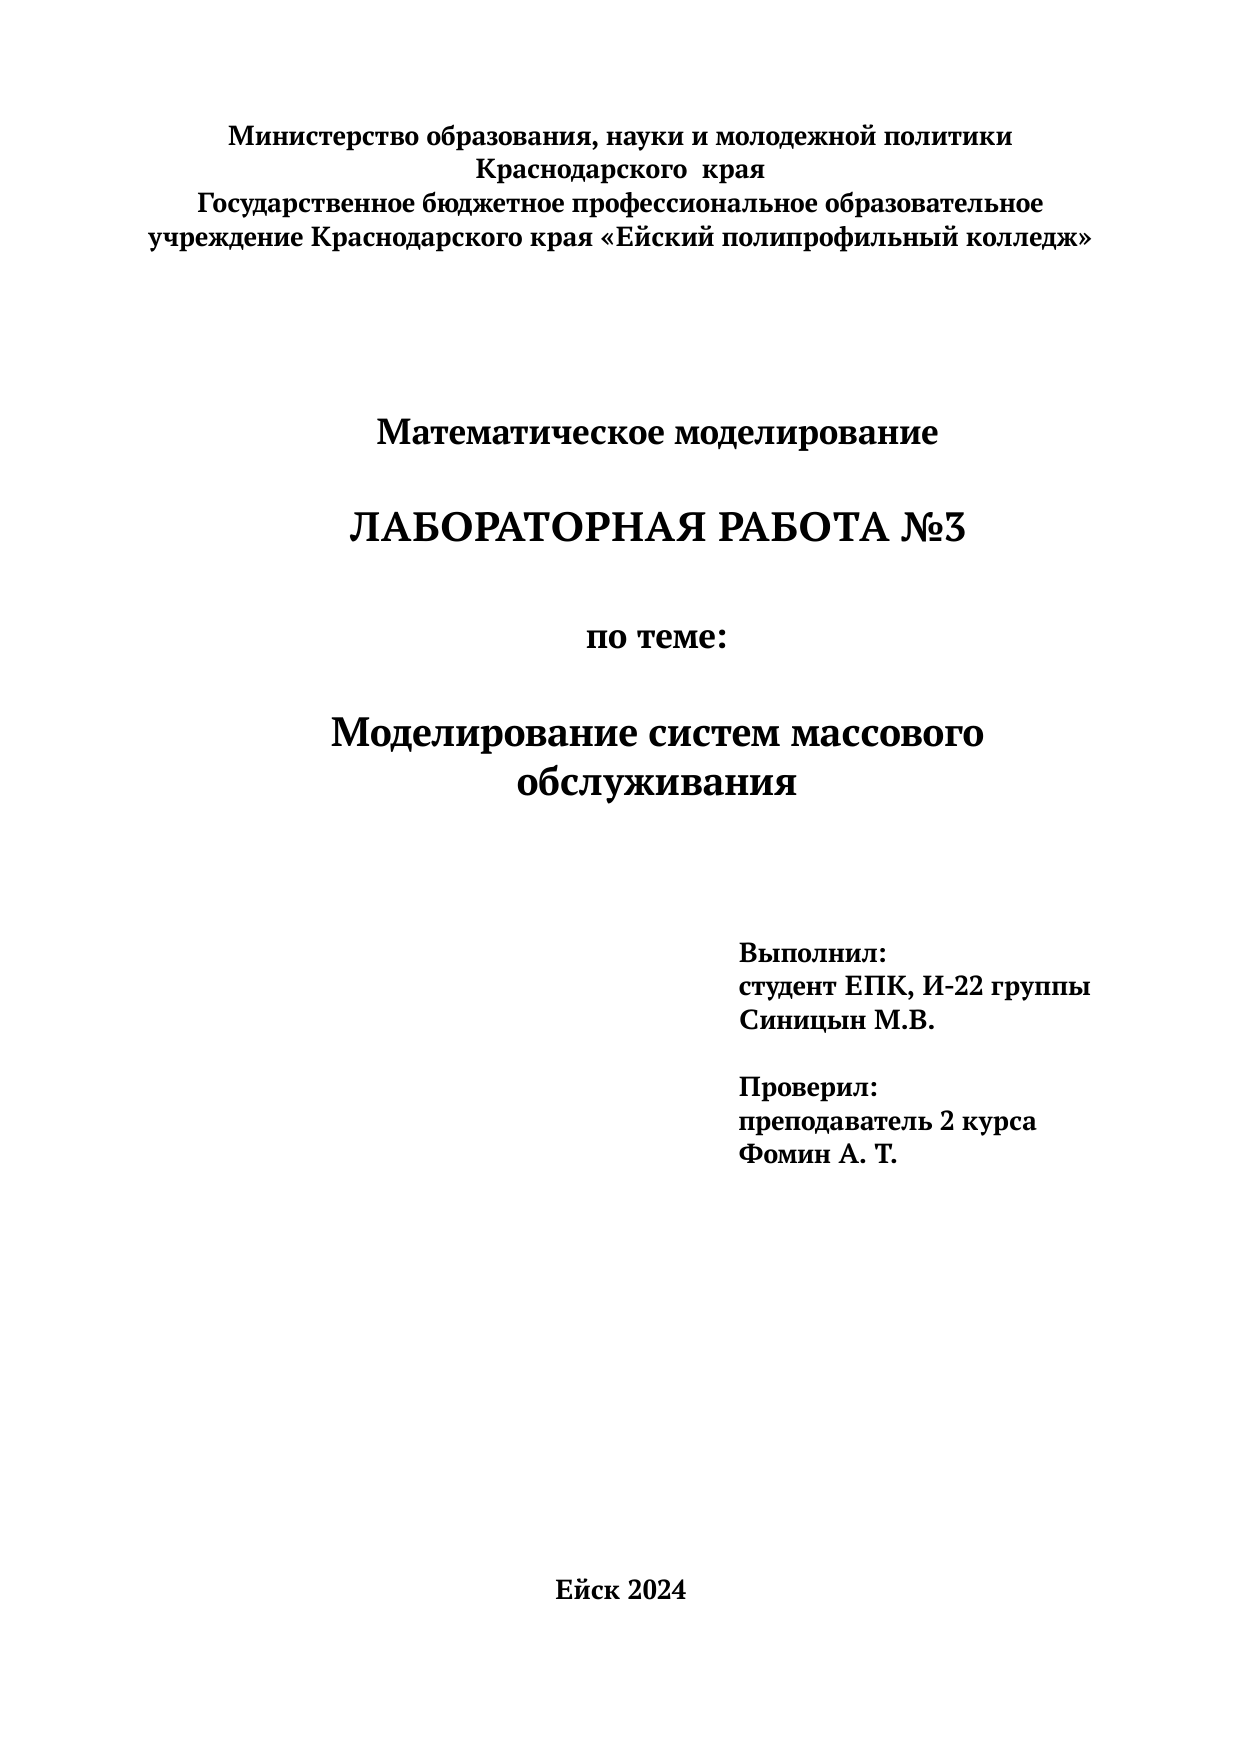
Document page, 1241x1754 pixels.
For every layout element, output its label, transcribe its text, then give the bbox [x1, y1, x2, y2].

text преподаватель 2 курса [738, 1103, 1122, 1136]
text по теме: [192, 613, 1122, 657]
text Ейск 2024 [118, 1572, 1122, 1606]
text Краснодарского края [118, 152, 1122, 185]
text Проверил: [738, 1069, 1122, 1103]
text ЛАБОРАТОРНАЯ РАБОТА №3 [192, 501, 1122, 551]
text Математическое моделирование [192, 408, 1122, 452]
text Синицын М.В. [738, 1002, 1122, 1036]
text Государственное бюджетное профессиональное образовательное учреждение Краснодарского края «Ейский полипрофильный колледж» [118, 185, 1122, 252]
text Министерство образования, науки и молодежной политики [118, 118, 1122, 152]
text Фомин А. Т. [738, 1136, 1122, 1170]
text Выполнил: [738, 935, 1122, 968]
text Моделирование систем массового обслуживания [192, 705, 1122, 805]
text студент ЕПК, И-22 группы [738, 968, 1122, 1002]
